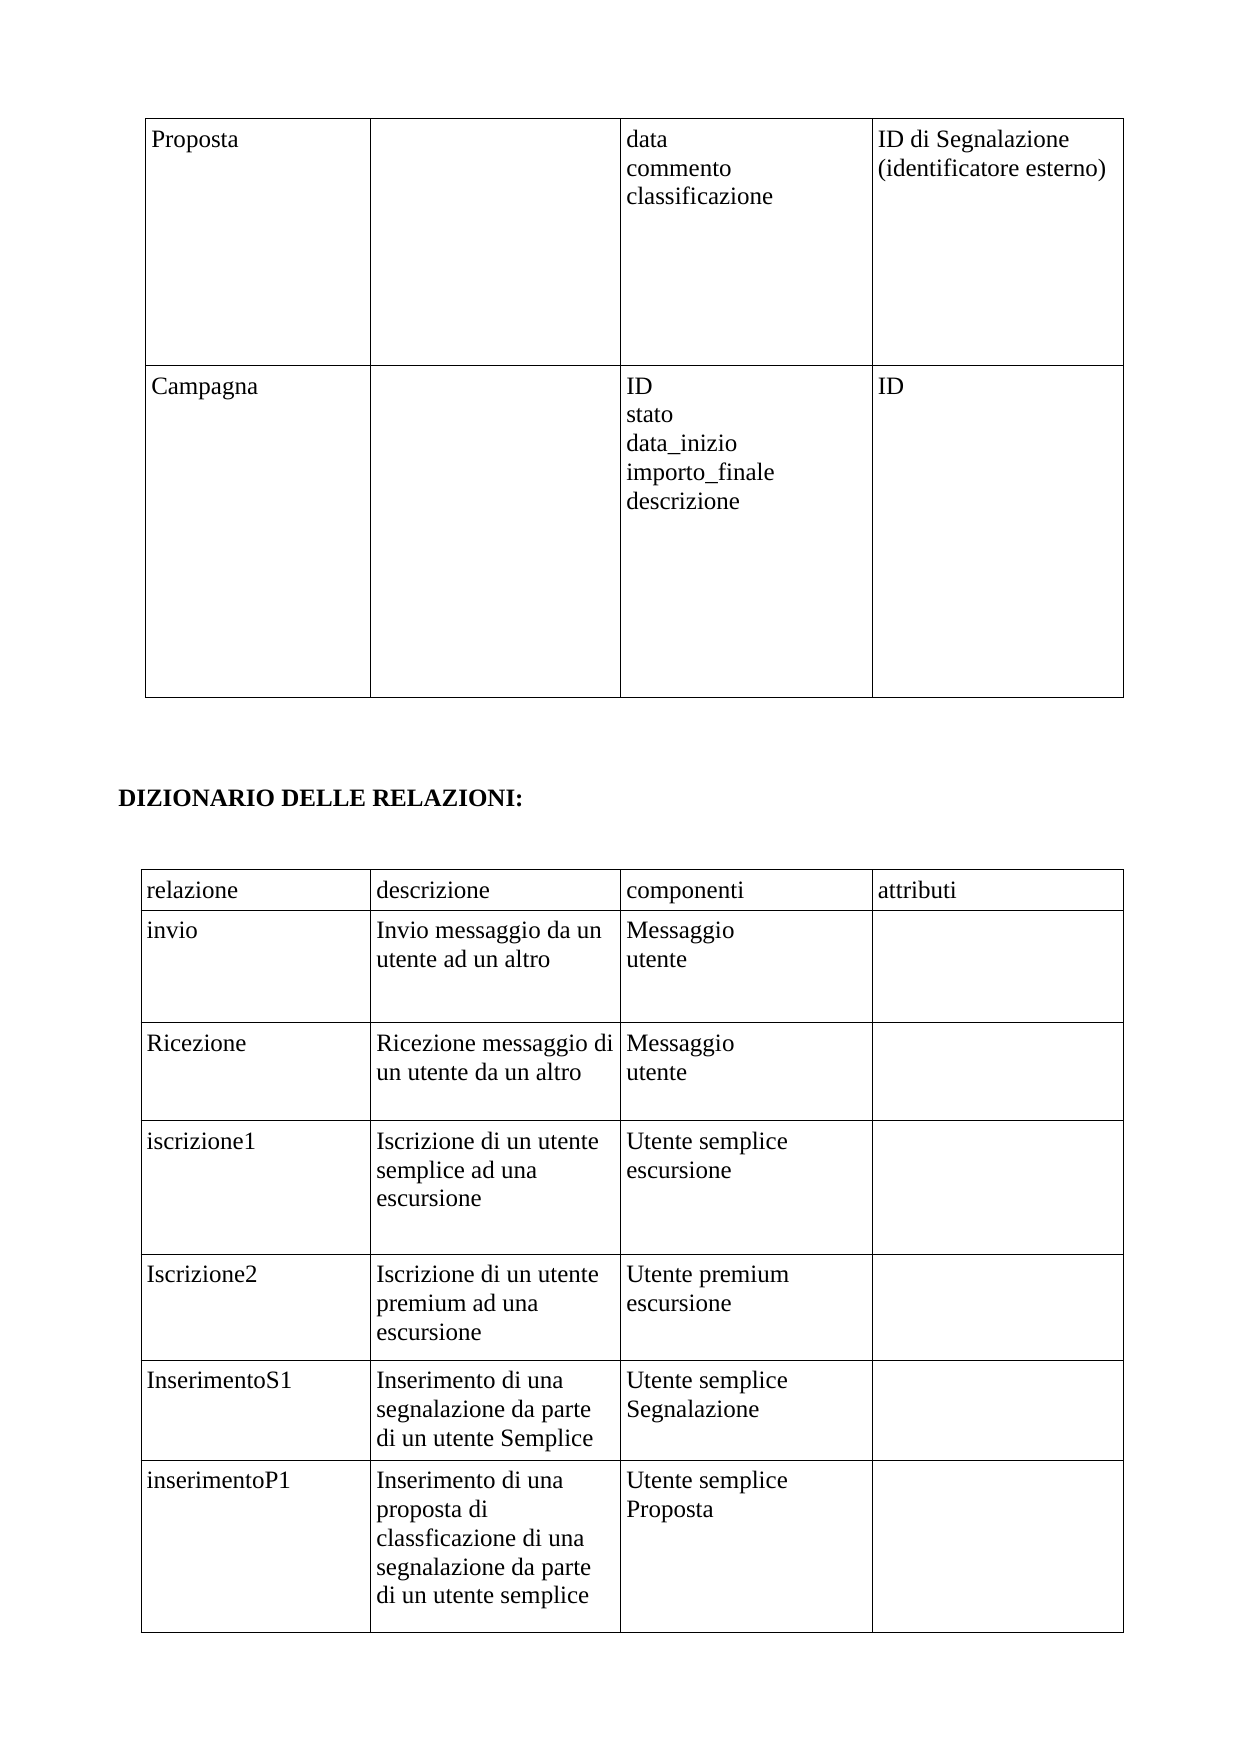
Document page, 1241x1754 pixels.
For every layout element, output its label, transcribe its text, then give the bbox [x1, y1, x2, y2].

table_header descrizione [371, 870, 620, 909]
table_cell [873, 1023, 1123, 1120]
table_header componenti [621, 870, 872, 909]
table_cell Utente semplice escursione [621, 1121, 872, 1253]
table_cell Iscrizione2 [142, 1255, 370, 1360]
table_cell Iscrizione di un utente premium ad una escursione [371, 1255, 620, 1360]
table_cell InserimentoS1 [142, 1361, 370, 1460]
table_cell data commento classificazione [621, 119, 872, 365]
table_cell ID stato data_inizio importo_finale descrizione [621, 366, 872, 697]
table_cell [873, 1361, 1123, 1460]
table_cell ID [873, 366, 1123, 697]
table_cell Messaggio utente [621, 1023, 872, 1120]
table_cell Messaggio utente [621, 911, 872, 1022]
table_cell Inserimento di una proposta di classficazione di una segnalazione da parte di un utente semplice [371, 1461, 620, 1632]
text DIZIONARIO DELLE RELAZIONI: [118, 783, 1122, 812]
table_header relazione [142, 870, 370, 909]
table_cell Campagna [146, 366, 370, 697]
table_cell [873, 1121, 1123, 1253]
table_cell iscrizione1 [142, 1121, 370, 1253]
table_cell [873, 911, 1123, 1022]
table_cell [873, 1461, 1123, 1632]
table_cell [371, 366, 620, 697]
table_cell Ricezione messaggio di un utente da un altro [371, 1023, 620, 1120]
table_cell inserimentoP1 [142, 1461, 370, 1632]
table_cell Utente semplice Segnalazione [621, 1361, 872, 1460]
table_cell Iscrizione di un utente semplice ad una escursione [371, 1121, 620, 1253]
table_cell Proposta [146, 119, 370, 365]
table_cell [371, 119, 620, 365]
table_cell Utente semplice Proposta [621, 1461, 872, 1632]
table_cell invio [142, 911, 370, 1022]
table_cell ID di Segnalazione (identificatore esterno) [873, 119, 1123, 365]
table_header attributi [873, 870, 1123, 909]
table_cell Inserimento di una segnalazione da parte di un utente Semplice [371, 1361, 620, 1460]
table_cell [873, 1255, 1123, 1360]
table_cell Invio messaggio da un utente ad un altro [371, 911, 620, 1022]
table_cell Utente premium escursione [621, 1255, 872, 1360]
table_cell Ricezione [142, 1023, 370, 1120]
